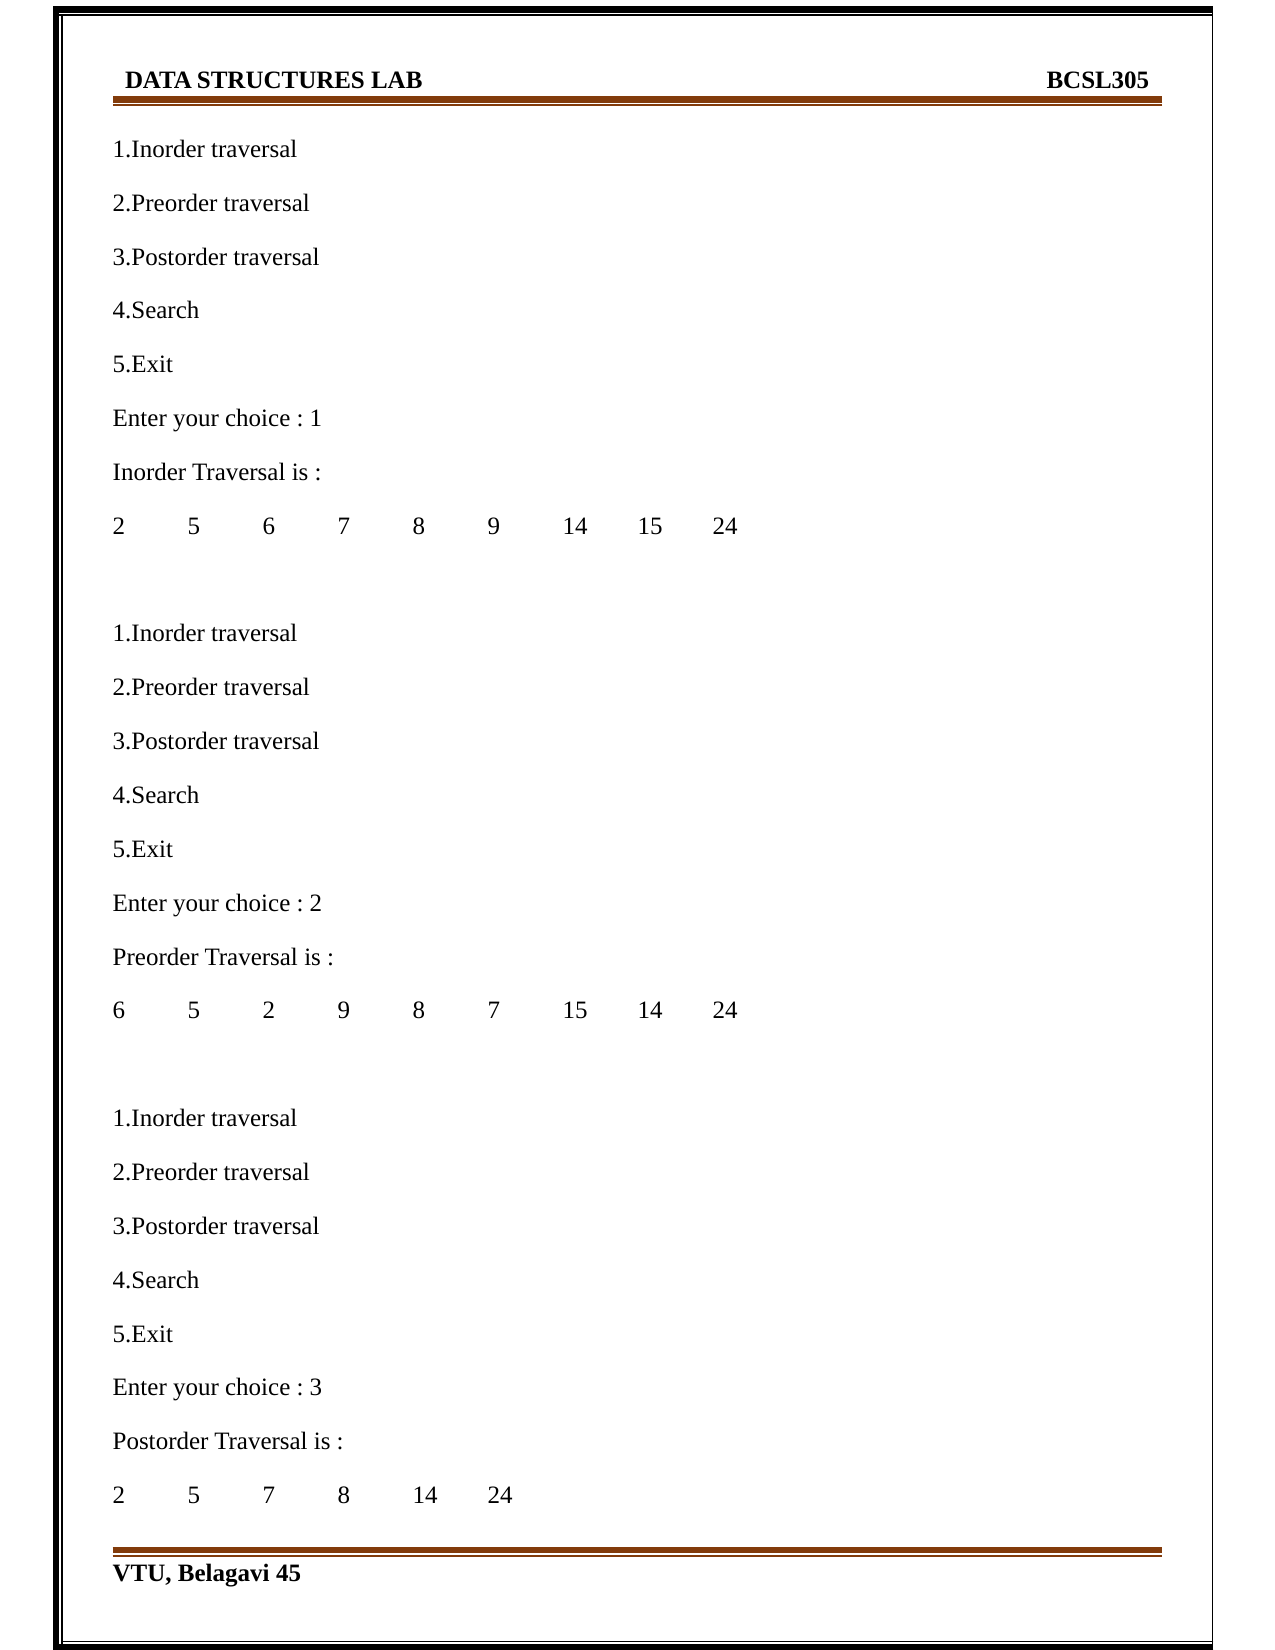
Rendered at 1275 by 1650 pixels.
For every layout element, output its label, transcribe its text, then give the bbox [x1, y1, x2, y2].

text Enter your choice : 1 [112, 403, 1162, 432]
text 1.Inorder traversal [112, 134, 1162, 163]
text 4.Search [112, 780, 1162, 809]
text 2 5 6 7 8 9 14 15 24 [112, 511, 1162, 539]
text 6 5 2 9 8 7 15 14 24 [112, 996, 1162, 1024]
text 5.Exit [112, 349, 1162, 378]
text 1.Inorder traversal [112, 1103, 1162, 1132]
text Enter your choice : 2 [112, 888, 1162, 917]
text 2.Preorder traversal [112, 188, 1162, 216]
text Enter your choice : 3 [112, 1372, 1162, 1401]
text 2 5 7 8 14 24 [112, 1480, 1162, 1509]
text 4.Search [112, 1265, 1162, 1293]
text 3.Postorder traversal [112, 726, 1162, 755]
text 1.Inorder traversal [112, 618, 1162, 647]
text Preorder Traversal is : [112, 942, 1162, 970]
text Inorder Traversal is : [112, 457, 1162, 486]
text 5.Exit [112, 1319, 1162, 1347]
text 5.Exit [112, 834, 1162, 863]
text 3.Postorder traversal [112, 1211, 1162, 1240]
text 4.Search [112, 295, 1162, 324]
text 3.Postorder traversal [112, 242, 1162, 270]
text 2.Preorder traversal [112, 1157, 1162, 1186]
text 2.Preorder traversal [112, 672, 1162, 701]
text Postorder Traversal is : [112, 1426, 1162, 1455]
